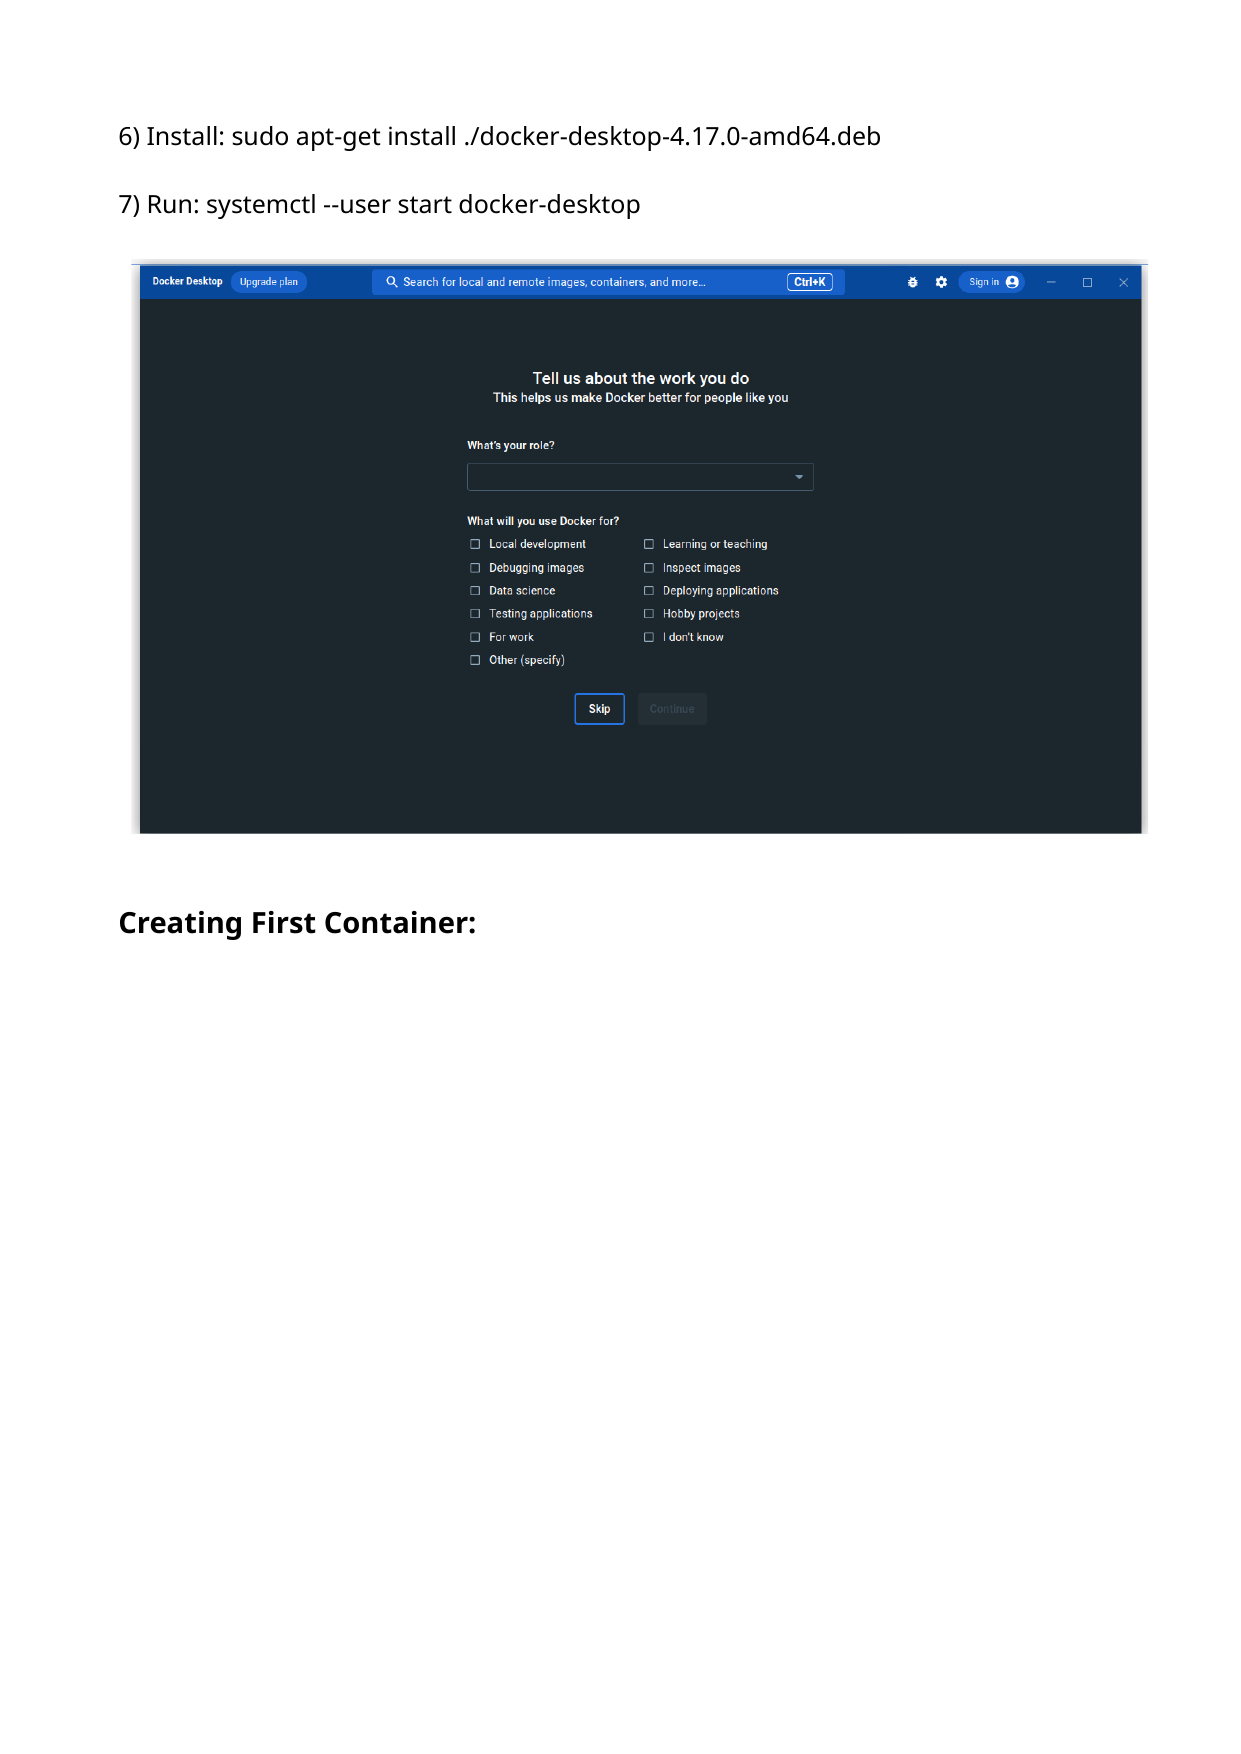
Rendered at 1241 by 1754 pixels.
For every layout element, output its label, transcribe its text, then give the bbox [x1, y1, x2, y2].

picture [131, 259, 1149, 834]
text ­ [118, 220, 1122, 254]
text Creating First Container: [118, 902, 1122, 942]
text 6) Install: sudo apt-get install ./docker-desktop-4.17.0-amd64.deb [118, 118, 1122, 152]
text 7) Run: systemctl --user start docker-desktop [118, 186, 1122, 220]
